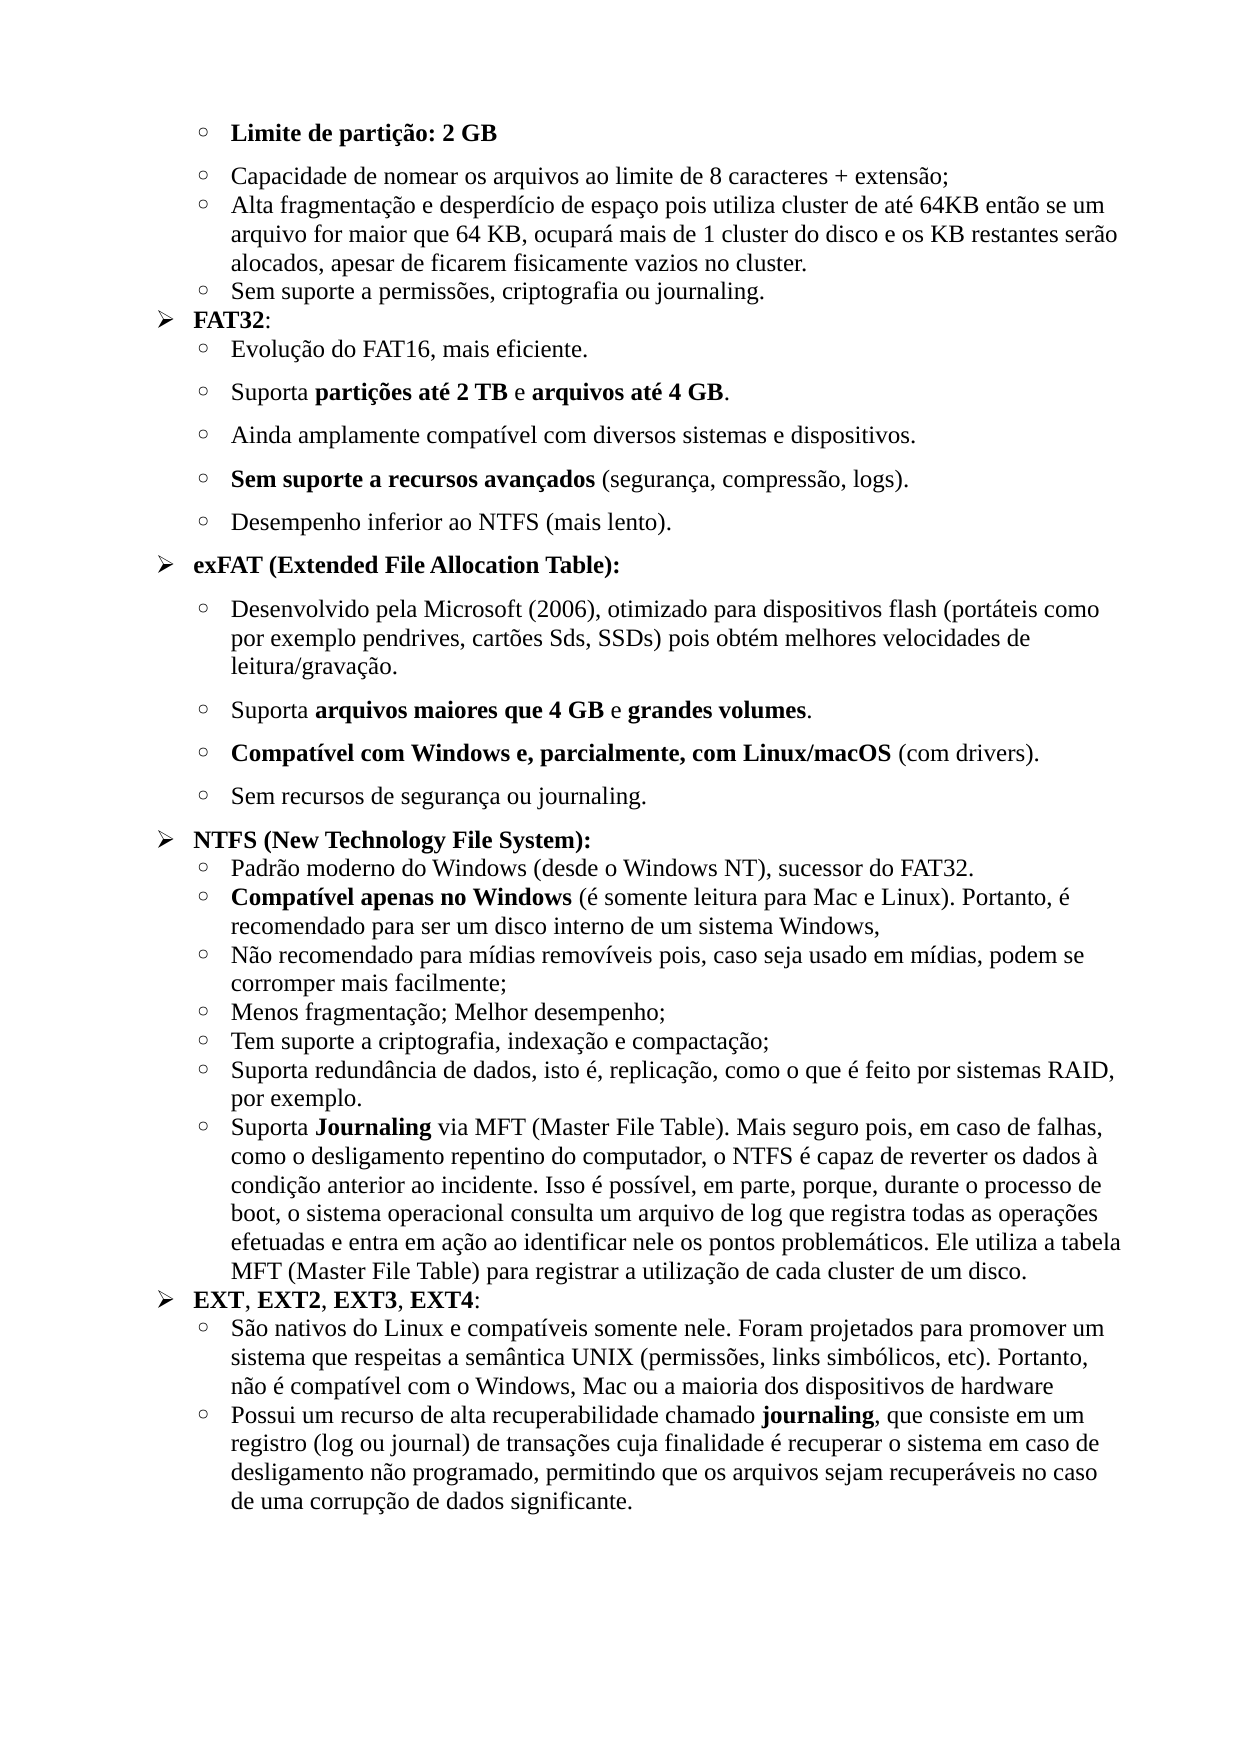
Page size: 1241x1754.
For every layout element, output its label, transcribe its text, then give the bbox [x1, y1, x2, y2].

list exFAT (Extended File Allocation Table): [156, 551, 1122, 579]
list Suporta Journaling via MFT (Master File Table). Mais seguro pois, em caso de falhas, como o desligamento repentino do computador, o NTFS é capaz de reverter os dados à condição anterior ao incidente. Isso é possível, em parte, porque, durante o processo de boot, o sistema operacional consulta um arquivo de log que registra todas as operações efetuadas e entra em ação ao identificar nele os pontos problemáticos. Ele utiliza a tabela MFT (Master File Table) para registrar a utilização de cada cluster de um disco. [193, 1112, 1122, 1285]
list EXT, EXT2, EXT3, EXT4: [156, 1285, 1122, 1313]
list Suporta redundância de dados, isto é, replicação, como o que é feito por sistemas RAID, por exemplo. [193, 1055, 1122, 1112]
list Menos fragmentação; Melhor desempenho; [193, 997, 1122, 1026]
list Suporta arquivos maiores que 4 GB e grandes volumes. [193, 695, 1122, 723]
list Compatível com Windows e, parcialmente, com Linux/macOS (com drivers). [193, 738, 1122, 767]
list Sem recursos de segurança ou journaling. [193, 781, 1122, 810]
list Suporta partições até 2 TB e arquivos até 4 GB. [193, 377, 1122, 406]
list Ainda amplamente compatível com diversos sistemas e dispositivos. [193, 421, 1122, 449]
list Desenvolvido pela Microsoft (2006), otimizado para dispositivos flash (portáteis como por exemplo pendrives, cartões Sds, SSDs) pois obtém melhores velocidades de leitura/gravação. [193, 594, 1122, 680]
list São nativos do Linux e compatíveis somente nele. Foram projetados para promover um sistema que respeitas a semântica UNIX (permissões, links simbólicos, etc). Portanto, não é compatível com o Windows, Mac ou a maioria dos dispositivos de hardware [193, 1313, 1122, 1400]
list FAT32: [156, 305, 1122, 334]
list Tem suporte a criptografia, indexação e compactação; [193, 1026, 1122, 1055]
list Compatível apenas no Windows (é somente leitura para Mac e Linux). Portanto, é recomendado para ser um disco interno de um sistema Windows, [193, 882, 1122, 940]
list Desempenho inferior ao NTFS (mais lento). [193, 507, 1122, 536]
list Limite de partição: 2 GB [193, 118, 1122, 147]
list Padrão moderno do Windows (desde o Windows NT), sucessor do FAT32. [193, 853, 1122, 882]
list Alta fragmentação e desperdício de espaço pois utiliza cluster de até 64KB então se um arquivo for maior que 64 KB, ocupará mais de 1 cluster do disco e os KB restantes serão alocados, apesar de ficarem fisicamente vazios no cluster. [193, 190, 1122, 276]
list Sem suporte a recursos avançados (segurança, compressão, logs). [193, 464, 1122, 493]
list Possui um recurso de alta recuperabilidade chamado journaling, que consiste em um registro (log ou journal) de transações cuja finalidade é recuperar o sistema em caso de desligamento não programado, permitindo que os arquivos sejam recuperáveis no caso de uma corrupção de dados significante. [193, 1400, 1122, 1515]
list Evolução do FAT16, mais eficiente. [193, 334, 1122, 363]
list Capacidade de nomear os arquivos ao limite de 8 caracteres + extensão; [193, 161, 1122, 190]
list Não recomendado para mídias removíveis pois, caso seja usado em mídias, podem se corromper mais facilmente; [193, 940, 1122, 997]
list Sem suporte a permissões, criptografia ou journaling. [193, 276, 1122, 305]
list NTFS (New Technology File System): [156, 825, 1122, 853]
